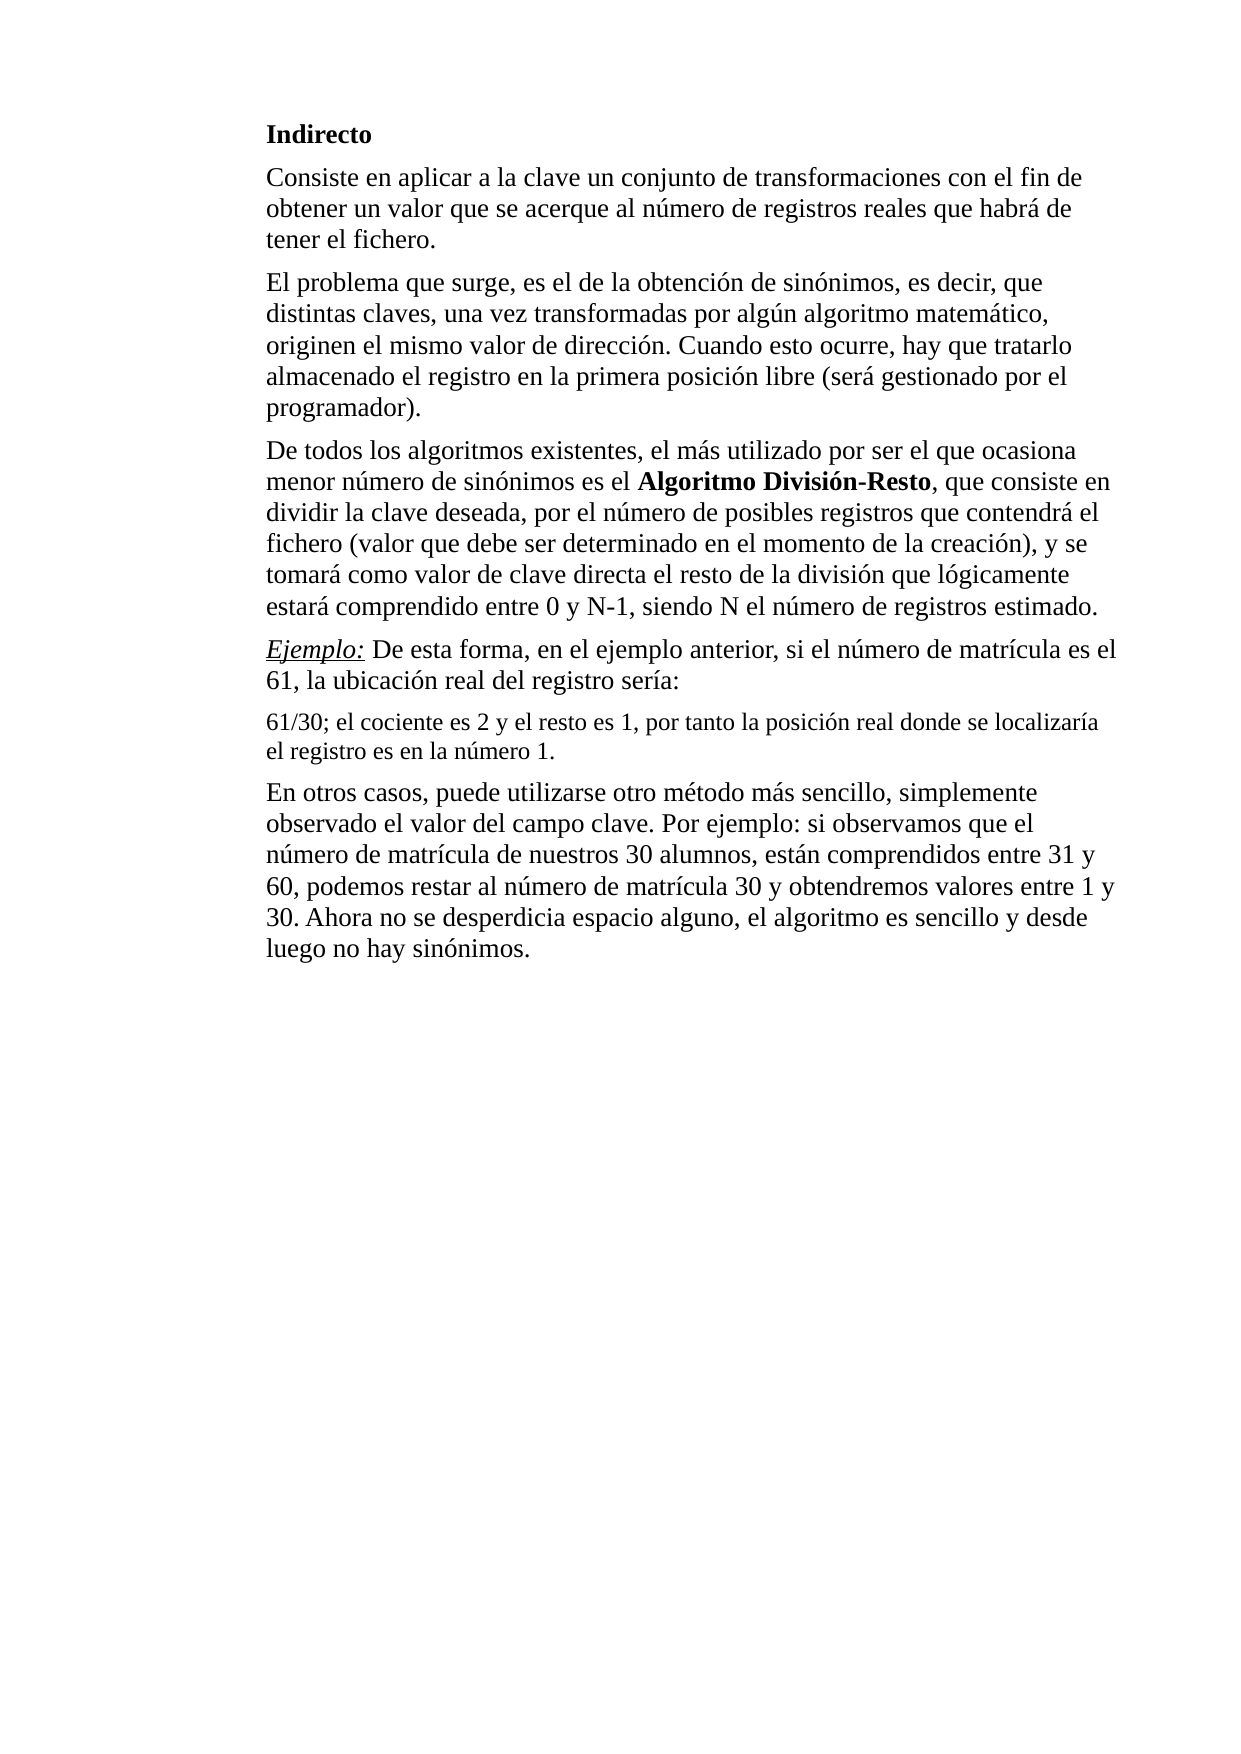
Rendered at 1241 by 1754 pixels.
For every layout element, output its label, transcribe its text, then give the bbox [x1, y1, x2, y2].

text En otros casos, puede utilizarse otro método más sencillo, simplemente observado el valor del campo clave. Por ejemplo: si observamos que el número de matrícula de nuestros 30 alumnos, están comprendidos entre 31 y 60, podemos restar al número de matrícula 30 y obtendremos valores entre 1 y 30. Ahora no se desperdicia espacio alguno, el algoritmo es sencillo y desde luego no hay sinónimos. [266, 776, 1122, 963]
text Ejemplo: De esta forma, en el ejemplo anterior, si el número de matrícula es el 61, la ubicación real del registro sería: [266, 633, 1122, 695]
text De todos los algoritmos existentes, el más utilizado por ser el que ocasiona menor número de sinónimos es el Algoritmo División-Resto, que consiste en dividir la clave deseada, por el número de posibles registros que contendrá el fichero (valor que debe ser determinado en el momento de la creación), y se tomará como valor de clave directa el resto de la división que lógicamente estará comprendido entre 0 y N-1, siendo N el número de registros estimado. [266, 434, 1122, 621]
text El problema que surge, es el de la obtención de sinónimos, es decir, que distintas claves, una vez transformadas por algún algoritmo matemático, originen el mismo valor de dirección. Cuando esto ocurre, hay que tratarlo almacenado el registro en la primera posición libre (será gestionado por el programador). [266, 266, 1122, 422]
text Indirecto [266, 118, 1122, 149]
text Consiste en aplicar a la clave un conjunto de transformaciones con el fin de obtener un valor que se acerque al número de registros reales que habrá de tener el fichero. [266, 161, 1122, 254]
text 61/30; el cociente es 2 y el resto es 1, por tanto la posición real donde se localizaría el registro es en la número 1. [266, 707, 1122, 764]
